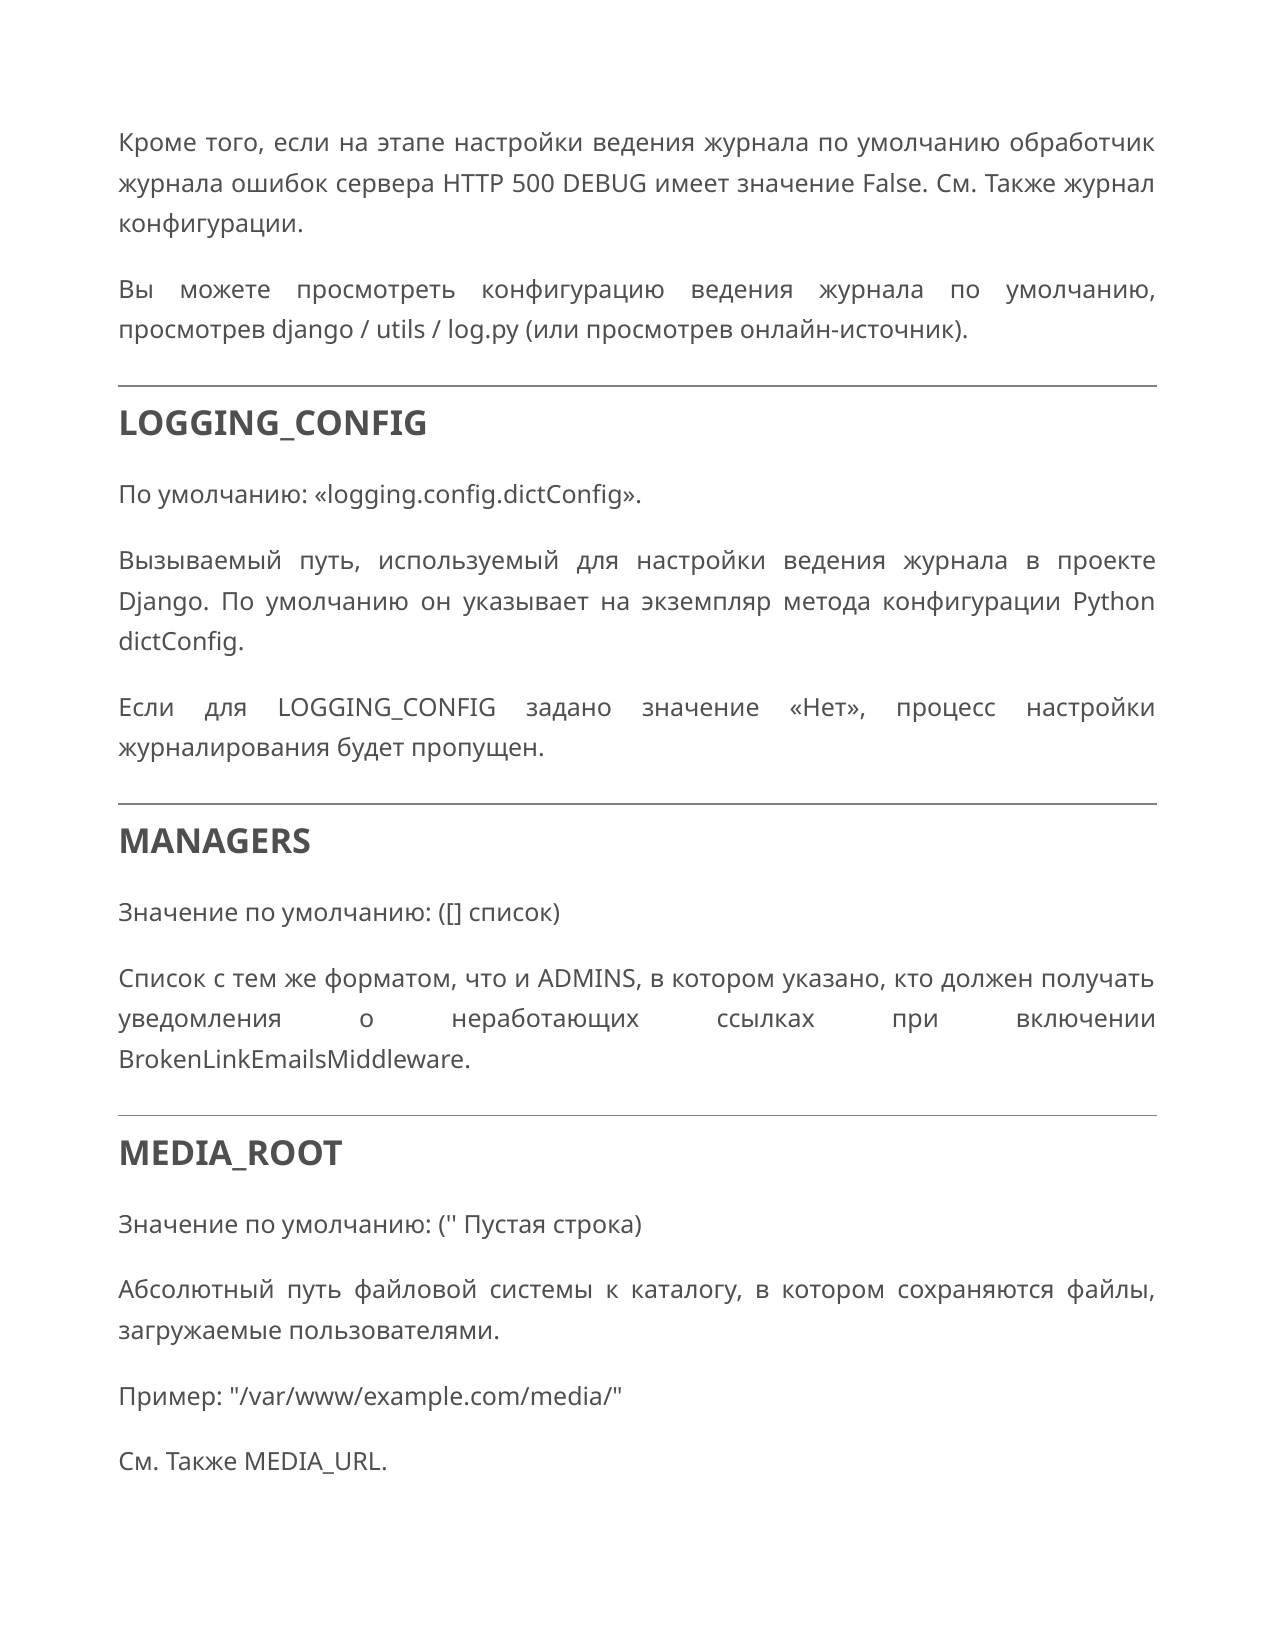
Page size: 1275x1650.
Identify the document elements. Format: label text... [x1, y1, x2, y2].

text По умолчанию: «logging.config.dictConfig». [118, 470, 1157, 511]
subtitle MANAGERS [118, 816, 1157, 863]
text Вызываемый путь, используемый для настройки ведения журнала в проекте Django. По умолчанию он указывает на экземпляр метода конфигурации Python dictConfig. [118, 536, 1157, 658]
text Значение по умолчанию: ([] список) [118, 888, 1157, 929]
text Значение по умолчанию: ('' Пустая строка) [118, 1200, 1157, 1241]
text Пример: "/var/www/example.com/media/" [118, 1372, 1157, 1412]
subtitle MEDIA_ROOT [118, 1128, 1157, 1175]
text Список с тем же форматом, что и ADMINS, в котором указано, кто должен получать уведомления о неработающих ссылках при включении BrokenLinkEmailsMiddleware. [118, 954, 1157, 1076]
text Кроме того, если на этапе настройки ведения журнала по умолчанию обработчик журнала ошибок сервера HTTP 500 DEBUG имеет значение False. См. Также журнал конфигурации. [118, 118, 1157, 240]
text Если для LOGGING_CONFIG задано значение «Нет», процесс настройки журналирования будет пропущен. [118, 683, 1157, 764]
subtitle LOGGING_CONFIG [118, 398, 1157, 445]
text См. Также MEDIA_URL. [118, 1437, 1157, 1478]
text Вы можете просмотреть конфигурацию ведения журнала по умолчанию, просмотрев django / utils / log.py (или просмотрев онлайн-источник). [118, 265, 1157, 346]
text Абсолютный путь файловой системы к каталогу, в котором сохраняются файлы, загружаемые пользователями. [118, 1266, 1157, 1347]
